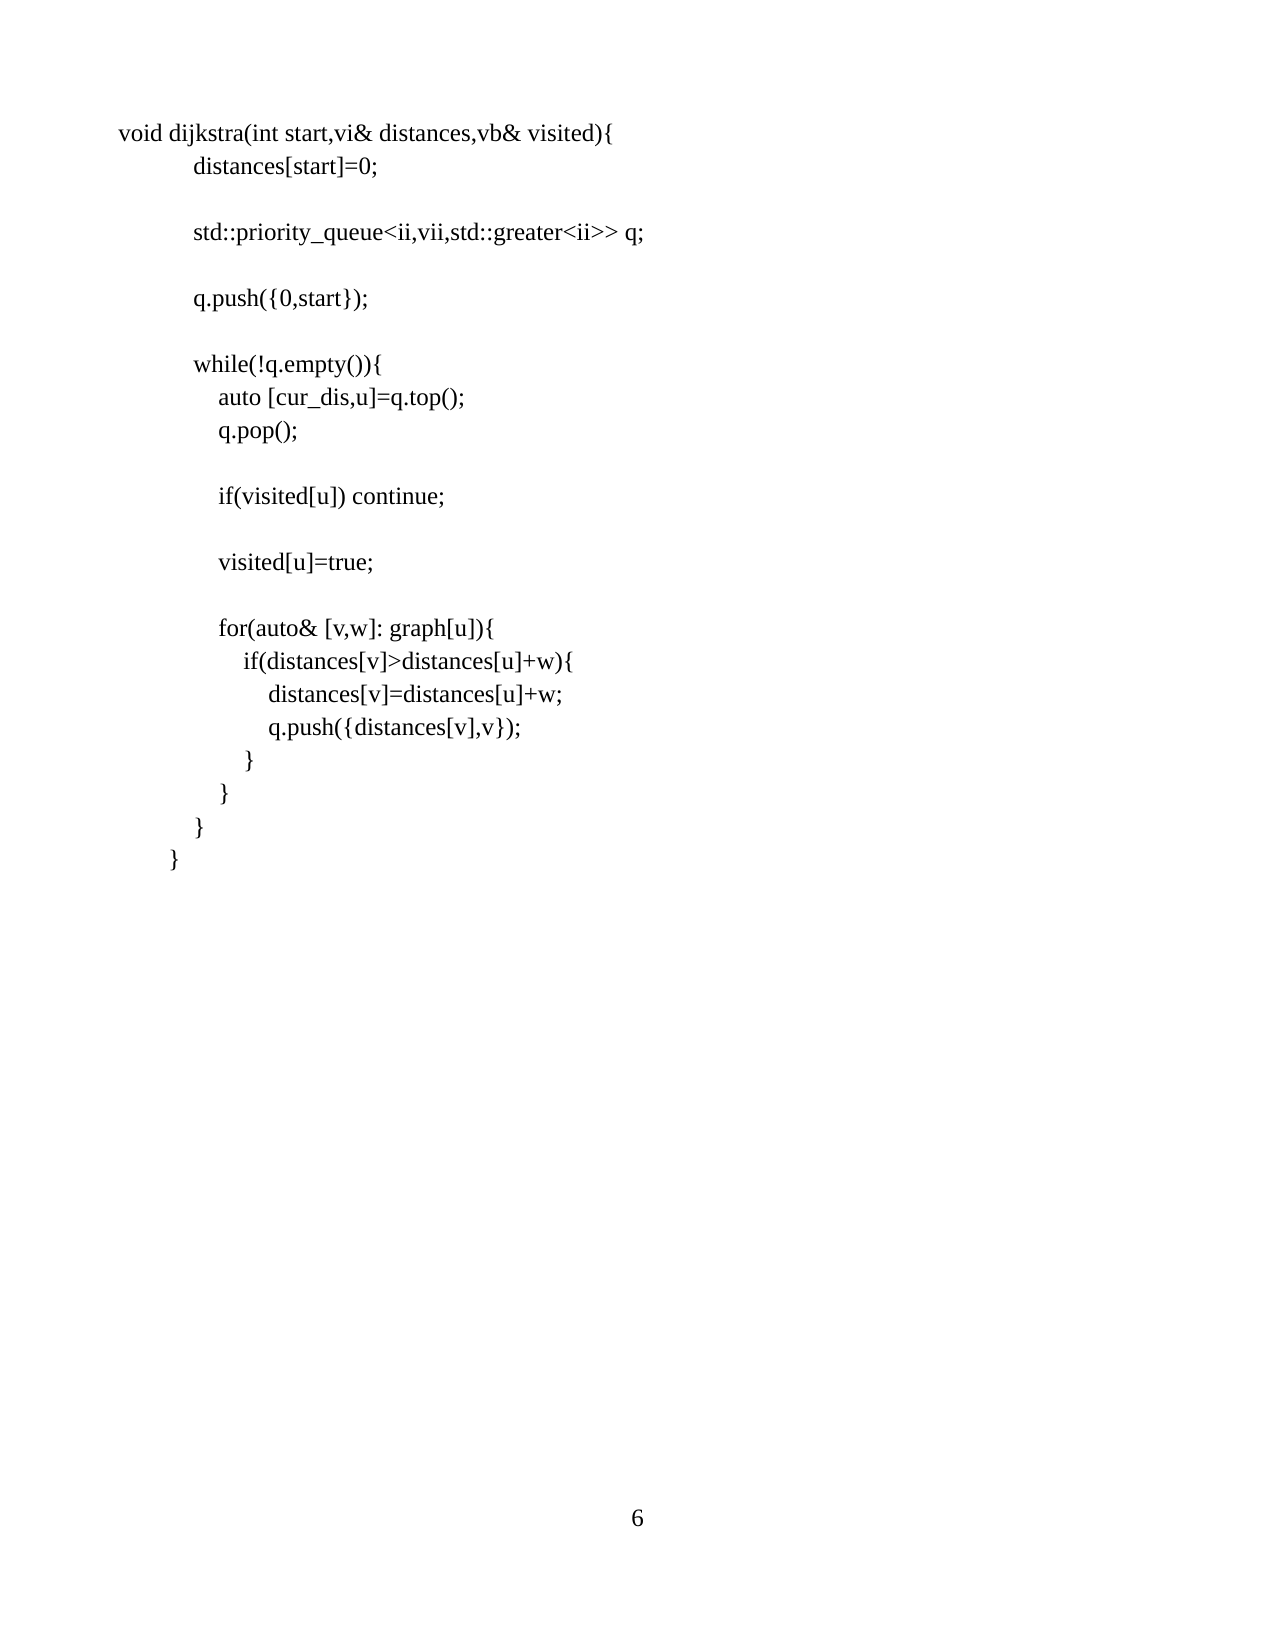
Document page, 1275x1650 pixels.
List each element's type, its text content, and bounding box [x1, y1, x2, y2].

text distances[start]=0; [118, 151, 1157, 180]
text } [118, 778, 1157, 807]
text if(visited[u]) continue; [118, 481, 1157, 510]
text q.push({distances[v],v}); [118, 712, 1157, 741]
text } [118, 746, 1157, 774]
text distances[v]=distances[u]+w; [118, 679, 1157, 708]
text } [118, 812, 1157, 840]
text std::priority_queue<ii,vii,std::greater<ii>> q; [118, 217, 1157, 246]
text visited[u]=true; [118, 547, 1157, 576]
text q.pop(); [118, 415, 1157, 444]
text } [118, 844, 1157, 873]
text if(distances[v]>distances[u]+w){ [118, 646, 1157, 675]
text q.push({0,start}); [118, 283, 1157, 312]
text for(auto& [v,w]: graph[u]){ [118, 613, 1157, 642]
text while(!q.empty()){ [118, 349, 1157, 378]
text void dijkstra(int start,vi& distances,vb& visited){ [118, 118, 1157, 147]
text auto [cur_dis,u]=q.top(); [118, 382, 1157, 411]
